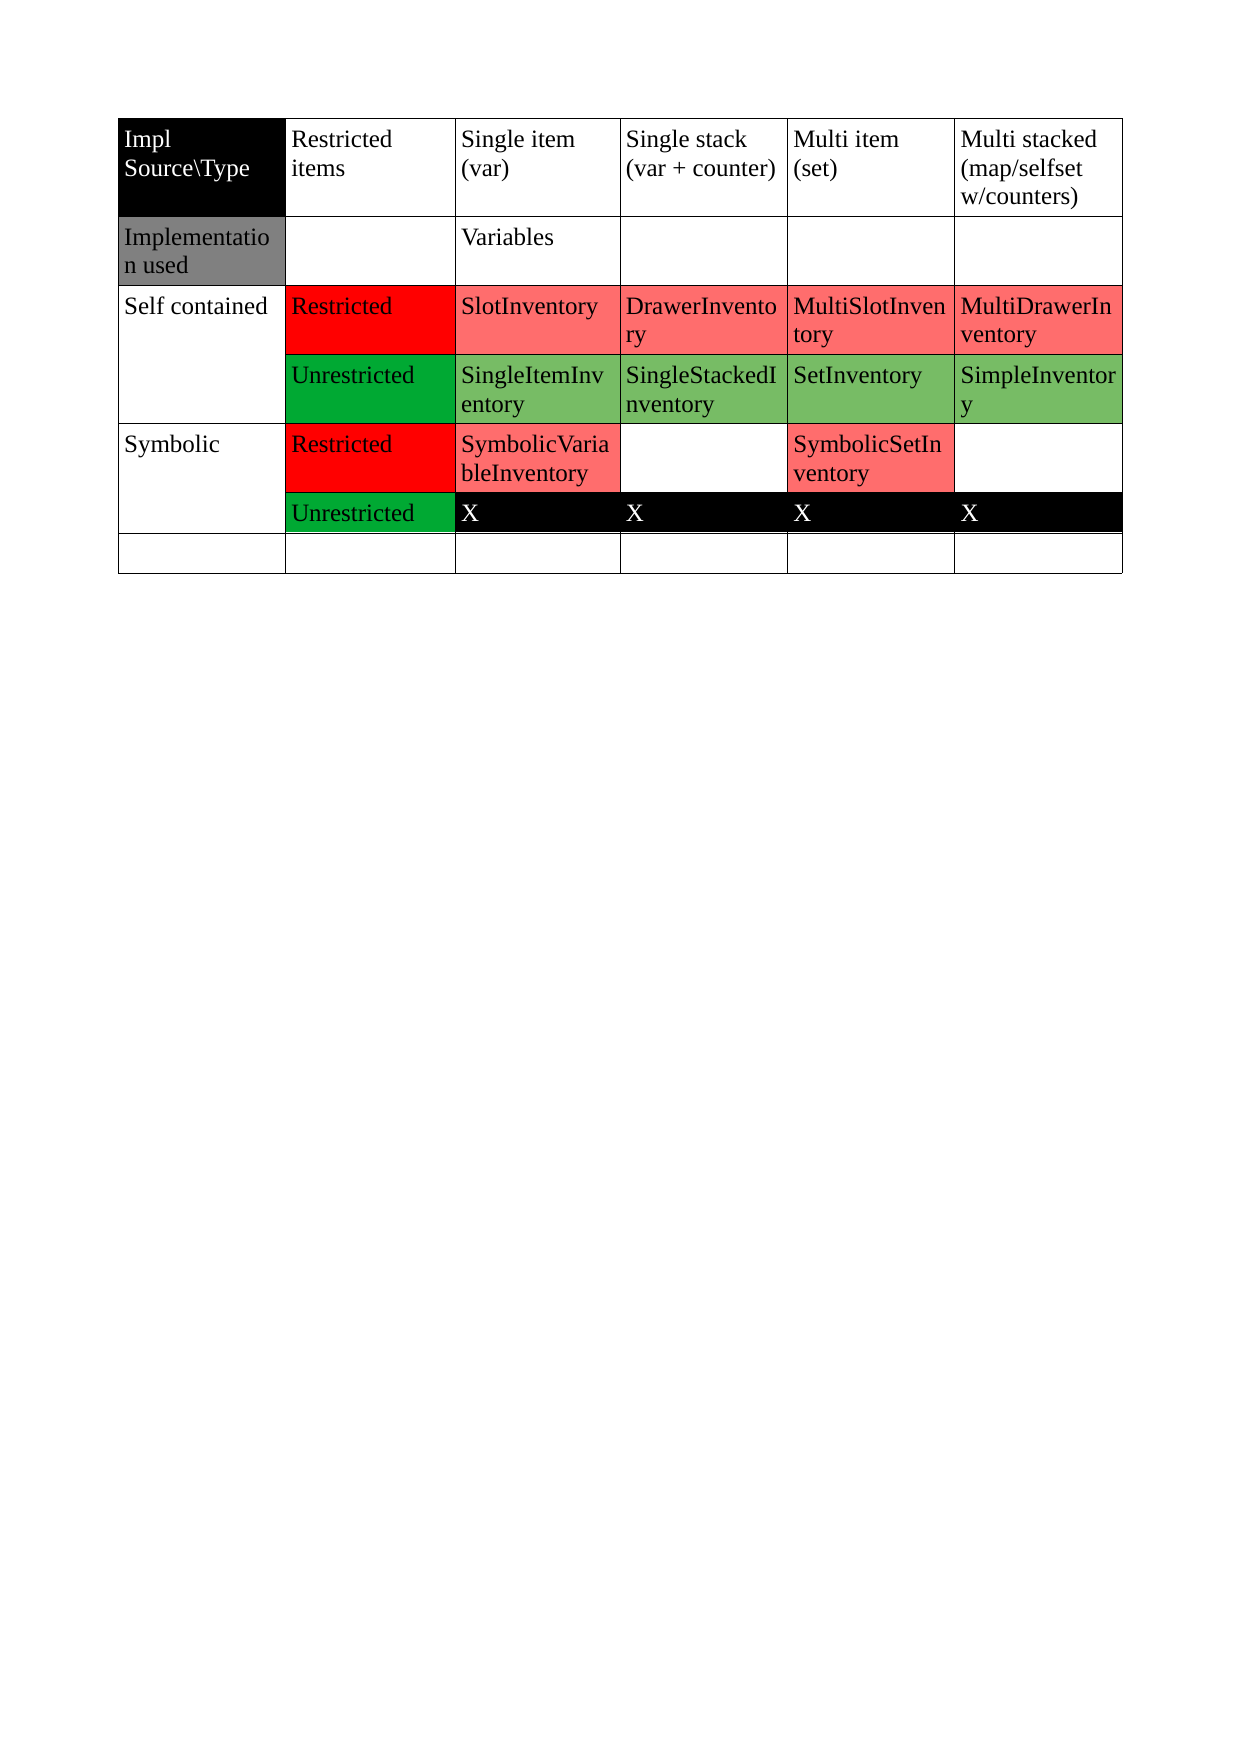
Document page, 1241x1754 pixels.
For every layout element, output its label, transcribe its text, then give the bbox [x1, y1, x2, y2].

table_cell [955, 424, 1122, 492]
table_header Single stack (var + counter) [621, 119, 787, 216]
table_cell [456, 534, 620, 573]
table_cell Unrestricted [286, 493, 455, 532]
table_header Multi item (set) [788, 119, 954, 216]
table_cell SingleStackedInventory [621, 355, 787, 423]
table_cell Implementation used [119, 217, 285, 285]
table_cell Unrestricted [286, 355, 455, 423]
table_cell DrawerInventory [621, 286, 787, 354]
table_header Single item (var) [456, 119, 620, 216]
table_cell [621, 424, 787, 492]
table_cell SymbolicVariableInventory [456, 424, 620, 492]
table_cell X [456, 493, 620, 532]
table_cell [788, 217, 954, 285]
table_cell [788, 534, 954, 573]
table_cell SimpleInventory [955, 355, 1122, 423]
table_cell SetInventory [788, 355, 954, 423]
table_cell Restricted [286, 424, 455, 492]
table_cell [119, 534, 285, 573]
table_cell [955, 217, 1122, 285]
table_cell Symbolic [119, 424, 285, 532]
table_cell Variables [456, 217, 620, 285]
table_cell MultiDrawerInventory [955, 286, 1122, 354]
table_cell [286, 534, 455, 573]
table_cell [621, 534, 787, 573]
table_cell Restricted [286, 286, 455, 354]
table_cell [621, 217, 787, 285]
table_cell [955, 534, 1122, 573]
table_header Impl Source\Type [119, 119, 285, 216]
table_cell Self contained [119, 286, 285, 423]
table_cell X [621, 493, 787, 532]
table_cell MultiSlotInventory [788, 286, 954, 354]
table_cell X [788, 493, 954, 532]
table_cell SingleItemInventory [456, 355, 620, 423]
table_header Multi stacked (map/selfset w/counters) [955, 119, 1122, 216]
table_cell X [955, 493, 1122, 532]
table_cell [286, 217, 455, 285]
table_header Restricted items [286, 119, 455, 216]
table_cell SymbolicSetInventory [788, 424, 954, 492]
table_cell SlotInventory [456, 286, 620, 354]
